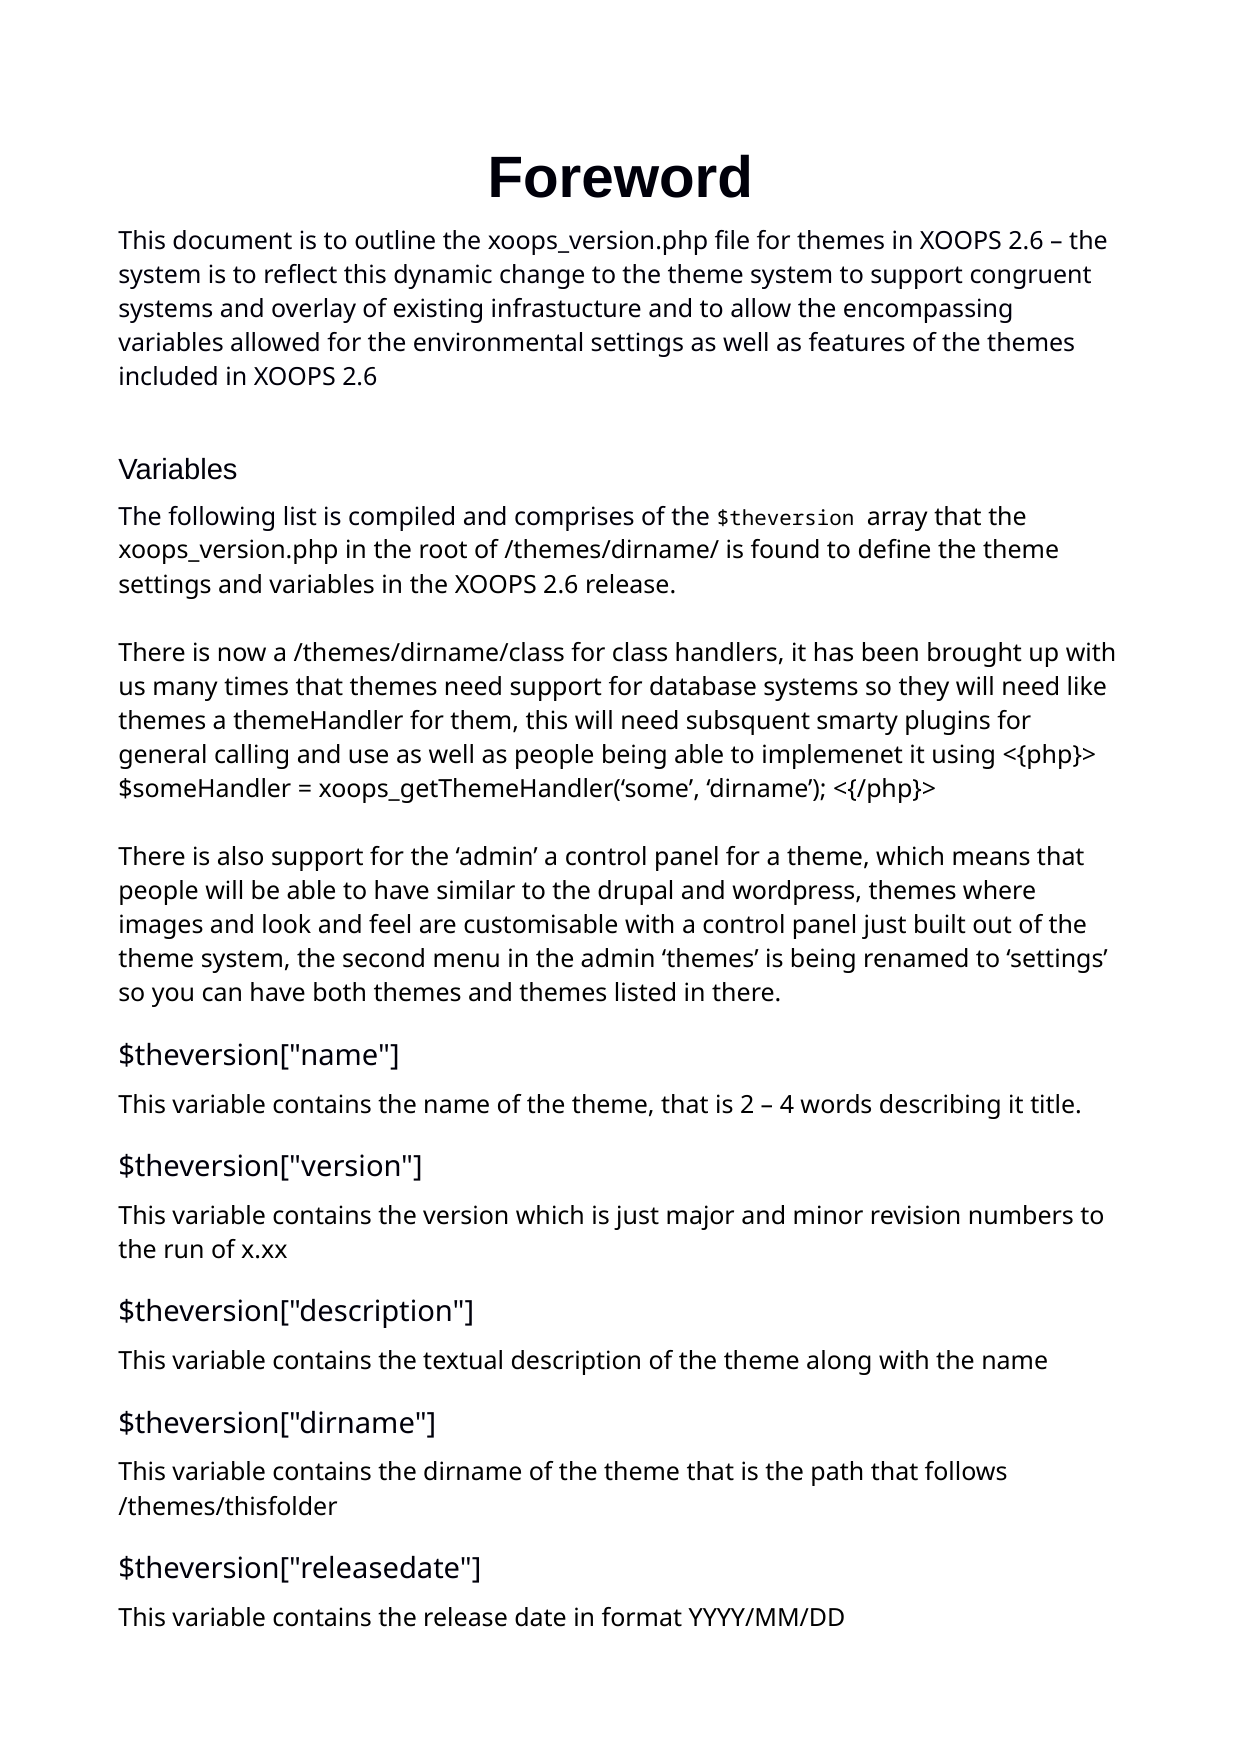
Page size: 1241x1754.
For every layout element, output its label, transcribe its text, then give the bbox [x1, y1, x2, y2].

subtitle $theversion["releasedate"] [118, 1547, 1122, 1587]
title Foreword [118, 143, 1122, 210]
subtitle Variables [118, 452, 1122, 486]
text This variable contains the version which is just major and minor revision numbers to the run of x.xx [118, 1197, 1122, 1266]
text This variable contains the dirname of the theme that is the path that follows /themes/thisfolder [118, 1454, 1122, 1522]
text There is also support for the ‘admin’ a control panel for a theme, which means that people will be able to have similar to the drupal and wordpress, themes where images and look and feel are customisable with a control panel just built out of the theme system, the second menu in the admin ‘themes’ is being renamed to ‘settings’ so you can have both themes and themes listed in there. [118, 839, 1122, 1009]
text This variable contains the name of the theme, that is 2 – 4 words describing it title. [118, 1086, 1122, 1120]
text There is now a /themes/dirname/class for class handlers, it has been brought up with us many times that themes need support for database systems so they will need like themes a themeHandler for them, this will need subsquent smarty plugins for general calling and use as well as people being able to implemenet it using <{php}> $someHandler = xoops_getThemeHandler(‘some’, ‘dirname’); <{/php}> [118, 634, 1122, 805]
text This variable contains the release date in format YYYY/MM/DD [118, 1599, 1122, 1633]
subtitle $theversion["version"] [118, 1145, 1122, 1185]
text The following list is compiled and comprises of the $theversion array that the xoops_version.php in the root of /themes/dirname/ is found to define the theme settings and variables in the XOOPS 2.6 release. [118, 498, 1122, 600]
subtitle $theversion["dirname"] [118, 1402, 1122, 1442]
text This document is to outline the xoops_version.php file for themes in XOOPS 2.6 – the system is to reflect this dynamic change to the theme system to support congruent systems and overlay of existing infrastucture and to allow the encompassing variables allowed for the environmental settings as well as features of the themes included in XOOPS 2.6 [118, 223, 1122, 393]
text This variable contains the textual description of the theme along with the name [118, 1343, 1122, 1377]
subtitle $theversion["name"] [118, 1034, 1122, 1074]
subtitle $theversion["description"] [118, 1291, 1122, 1330]
